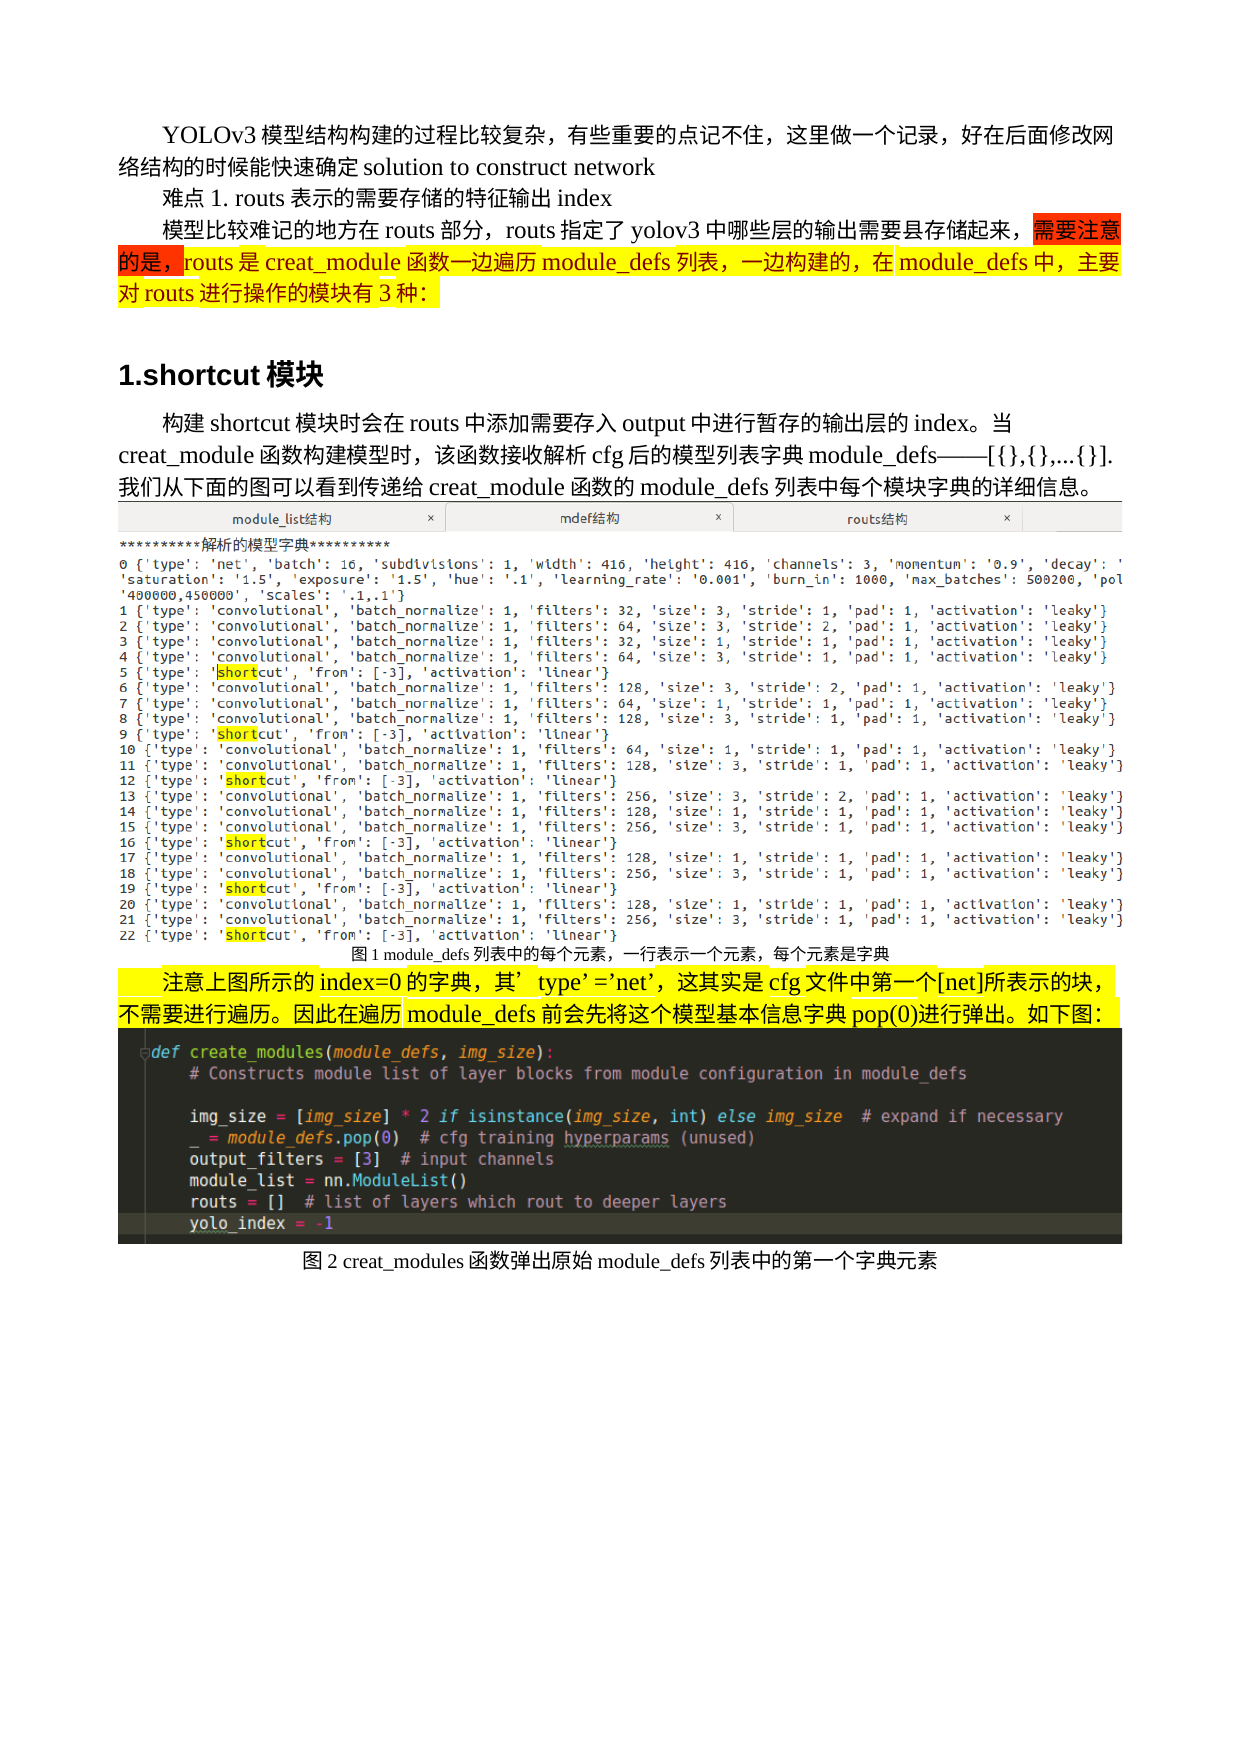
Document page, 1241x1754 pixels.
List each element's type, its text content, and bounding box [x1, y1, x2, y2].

text 注意上图所示的index=0的字典，其’type’ =’net’，这其实是cfg文件中第一个[net]所表示的块，不需要进行遍历。因此在遍历module_defs前会先将这个模型基本信息字典pop(0)进行弹出。如下图： [118, 965, 1122, 1028]
text 图1 module_defs列表中的每个元素，一行表示一个元素，每个元素是字典 [118, 942, 1122, 965]
text 模型比较难记的地方在routs部分，routs指定了yolov3中哪些层的输出需要县存储起来，需要注意的是，routs是creat_module函数一边遍历module_defs列表，一边构建的，在module_defs中，主要对routs进行操作的模块有3种： [118, 213, 1122, 308]
text 图2 creat_modules函数弹出原始module_defs列表中的第一个字典元素 [118, 1244, 1122, 1274]
picture [118, 1028, 1123, 1244]
text YOLOv3模型结构构建的过程比较复杂，有些重要的点记不住，这里做一个记录，好在后面修改网络结构的时候能快速确定solution to construct network [118, 118, 1122, 181]
text 构建shortcut模块时会在routs中添加需要存入output中进行暂存的输出层的index。当creat_module函数构建模型时，该函数接收解析cfg后的模型列表字典module_defs——[{},{},...{}].我们从下面的图可以看到传递给creat_module函数的module_defs列表中每个模块字典的详细信息。 [118, 406, 1122, 501]
text 难点1. routs表示的需要存储的特征输出index [118, 181, 1122, 213]
subtitle 1.shortcut模块 [118, 351, 1122, 394]
picture [118, 501, 1123, 942]
